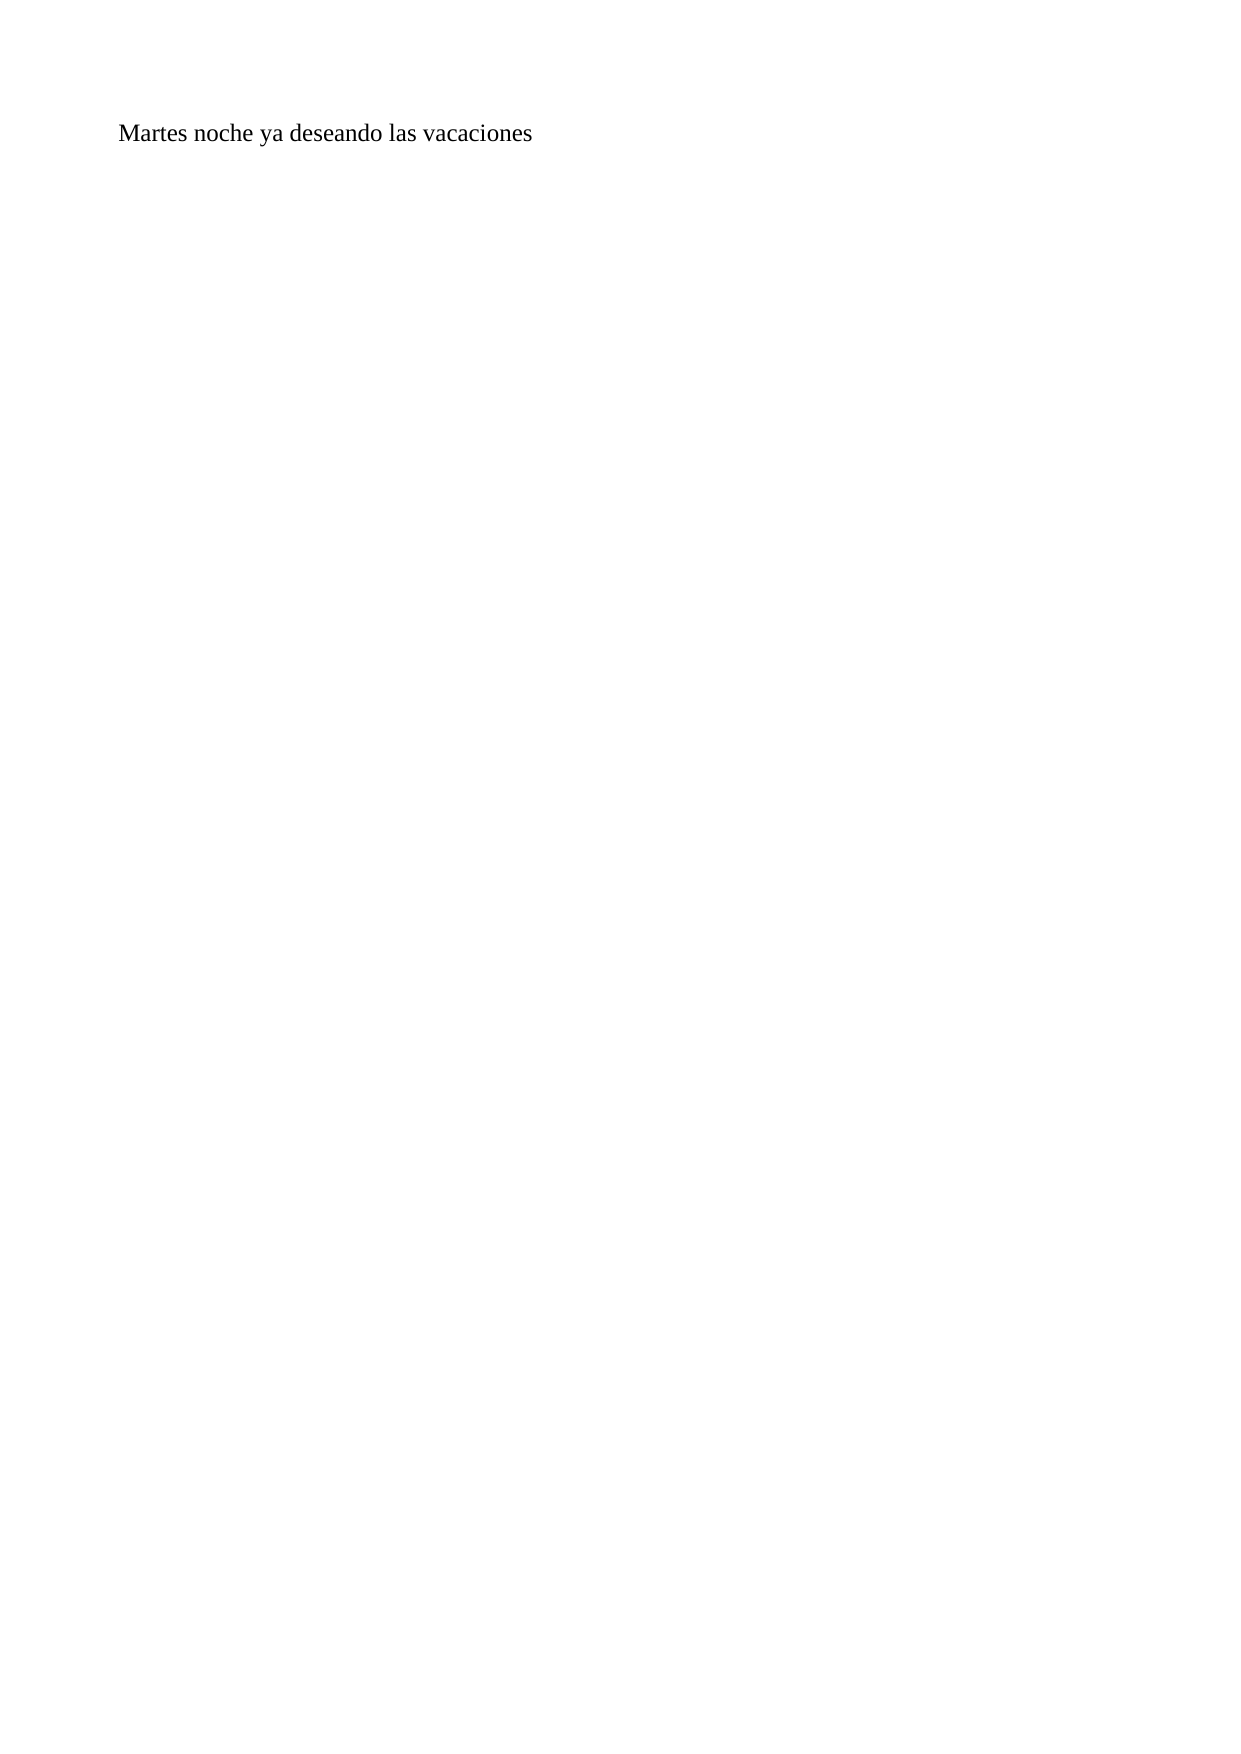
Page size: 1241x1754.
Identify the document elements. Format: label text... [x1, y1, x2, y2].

text Martes noche ya deseando las vacaciones [118, 118, 1122, 147]
